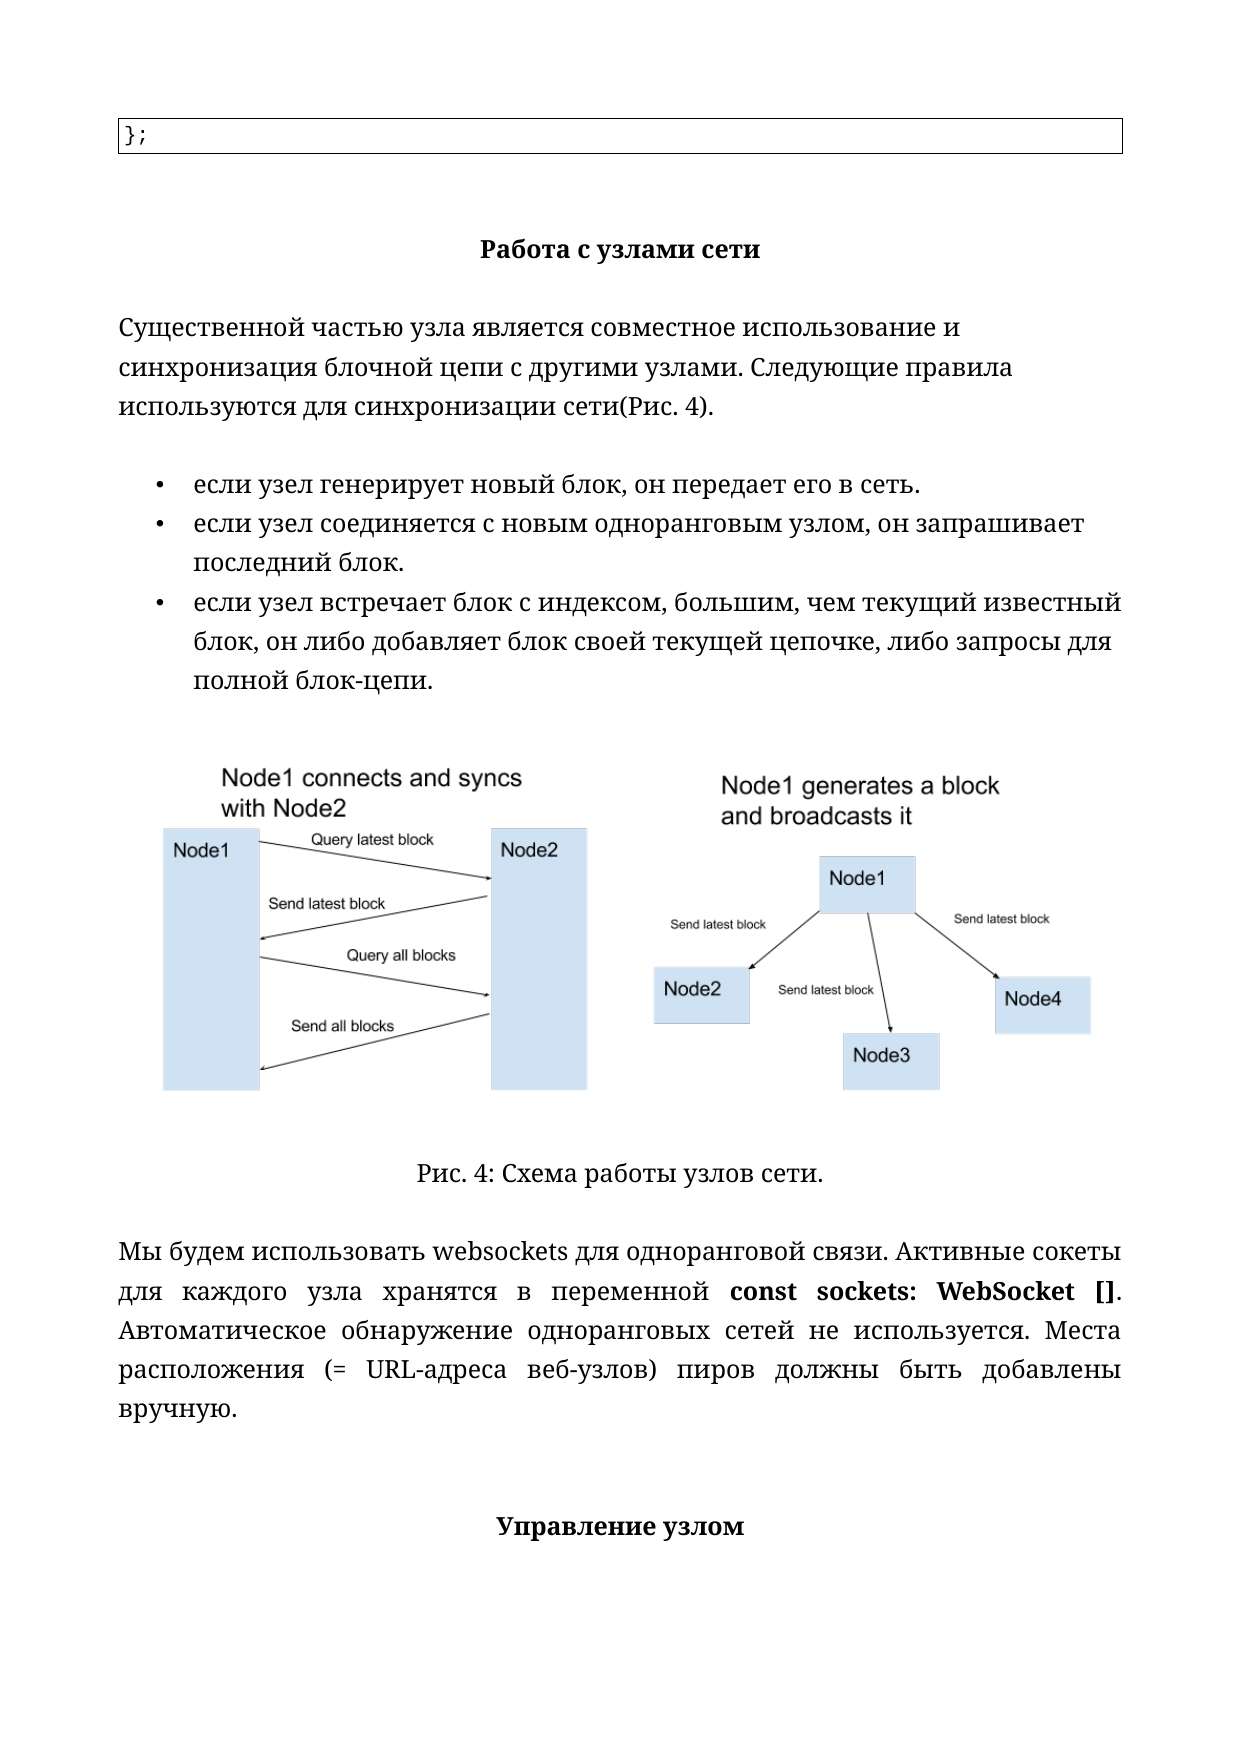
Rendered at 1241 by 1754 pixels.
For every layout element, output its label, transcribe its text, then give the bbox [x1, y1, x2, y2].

list если узел соединяется с новым одноранговым узлом, он запрашивает последний блок. [156, 506, 1122, 579]
text Работа с узлами сети [118, 232, 1122, 266]
text Мы будем использовать websockets для одноранговой связи. Активные сокеты для каждого узла хранятся в переменной const sockets: WebSocket []. Автоматическое обнаружение одноранговых сетей не используется. Места расположения (= URL-адреса веб-узлов) пиров должны быть добавлены вручную. [118, 1234, 1122, 1425]
text Рис. 4: Схема работы узлов сети. [118, 1156, 1122, 1190]
table_header }; [119, 119, 1122, 153]
text Существенной частью узла является совместное использование и синхронизация блочной цепи с другими узлами. Следующие правила используются для синхронизации сети(Рис. 4). [118, 310, 1122, 422]
list если узел встречает блок с индексом, большим, чем текущий известный блок, он либо добавляет блок своей текущей цепочке, либо запросы для полной блок-цепи. [156, 584, 1122, 697]
picture [118, 741, 1123, 1112]
text Управление узлом [118, 1508, 1122, 1542]
list если узел генерирует новый блок, он передает его в сеть. [156, 467, 1122, 501]
